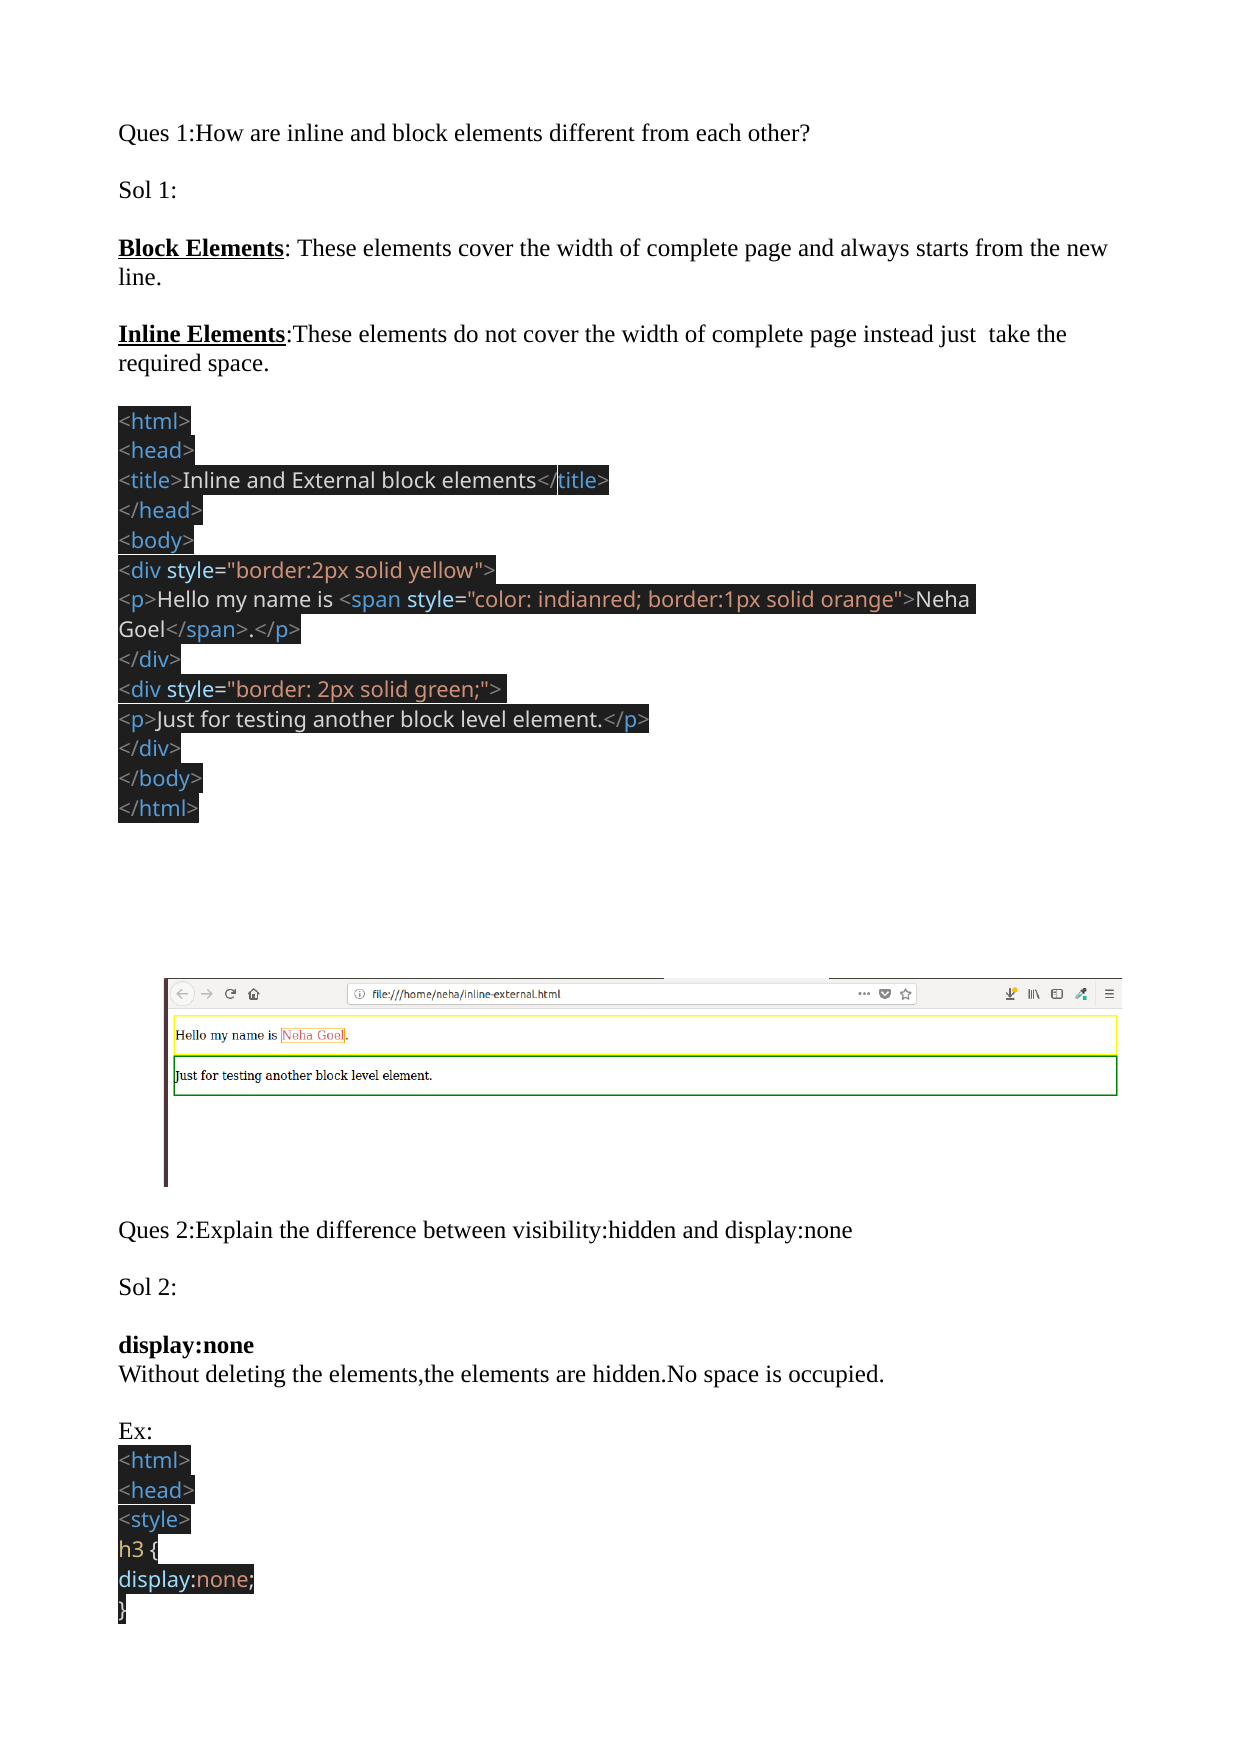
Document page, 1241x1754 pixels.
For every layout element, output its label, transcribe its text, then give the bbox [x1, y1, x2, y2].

text h3 { [118, 1534, 1122, 1564]
text Inline Elements:These elements do not cover the width of complete page instead just take the required space. [118, 319, 1122, 377]
text <html> [118, 406, 1122, 435]
picture [163, 978, 1123, 1187]
text <div style="border: 2px solid green;"> [118, 674, 1122, 703]
text </div> [118, 644, 1122, 674]
text <title>Inline and External block elements</title> [118, 465, 1122, 495]
text </div> [118, 733, 1122, 763]
text <head> [118, 435, 1122, 465]
text <div style="border:2px solid yellow"> [118, 554, 1122, 584]
text Ques 2:Explain the difference between visibility:hidden and display:none [118, 1215, 1122, 1272]
text Without deleting the elements,the elements are hidden.No space is occupied. [118, 1359, 1122, 1387]
text <body> [118, 525, 1122, 554]
text <p>Just for testing another block level element.</p> [118, 703, 1122, 733]
text <head> [118, 1475, 1122, 1504]
text Ques 1:How are inline and block elements different from each other? [118, 118, 1122, 147]
text Sol 2: [118, 1272, 1122, 1301]
text </body> [118, 763, 1122, 793]
text display:none; [118, 1564, 1122, 1594]
text <html> [118, 1445, 1122, 1475]
text } [118, 1594, 1122, 1624]
text </head> [118, 495, 1122, 525]
text </html> [118, 793, 1122, 823]
text Sol 1: [118, 176, 1122, 204]
text Block Elements: These elements cover the width of complete page and always starts from the new line. [118, 233, 1122, 291]
text <p>Hello my name is <span style="color: indianred; border:1px solid orange">Neha Goel</span>.</p> [118, 584, 1122, 644]
text display:none [118, 1330, 1122, 1359]
text Ex: [118, 1416, 1122, 1445]
text <style> [118, 1504, 1122, 1534]
